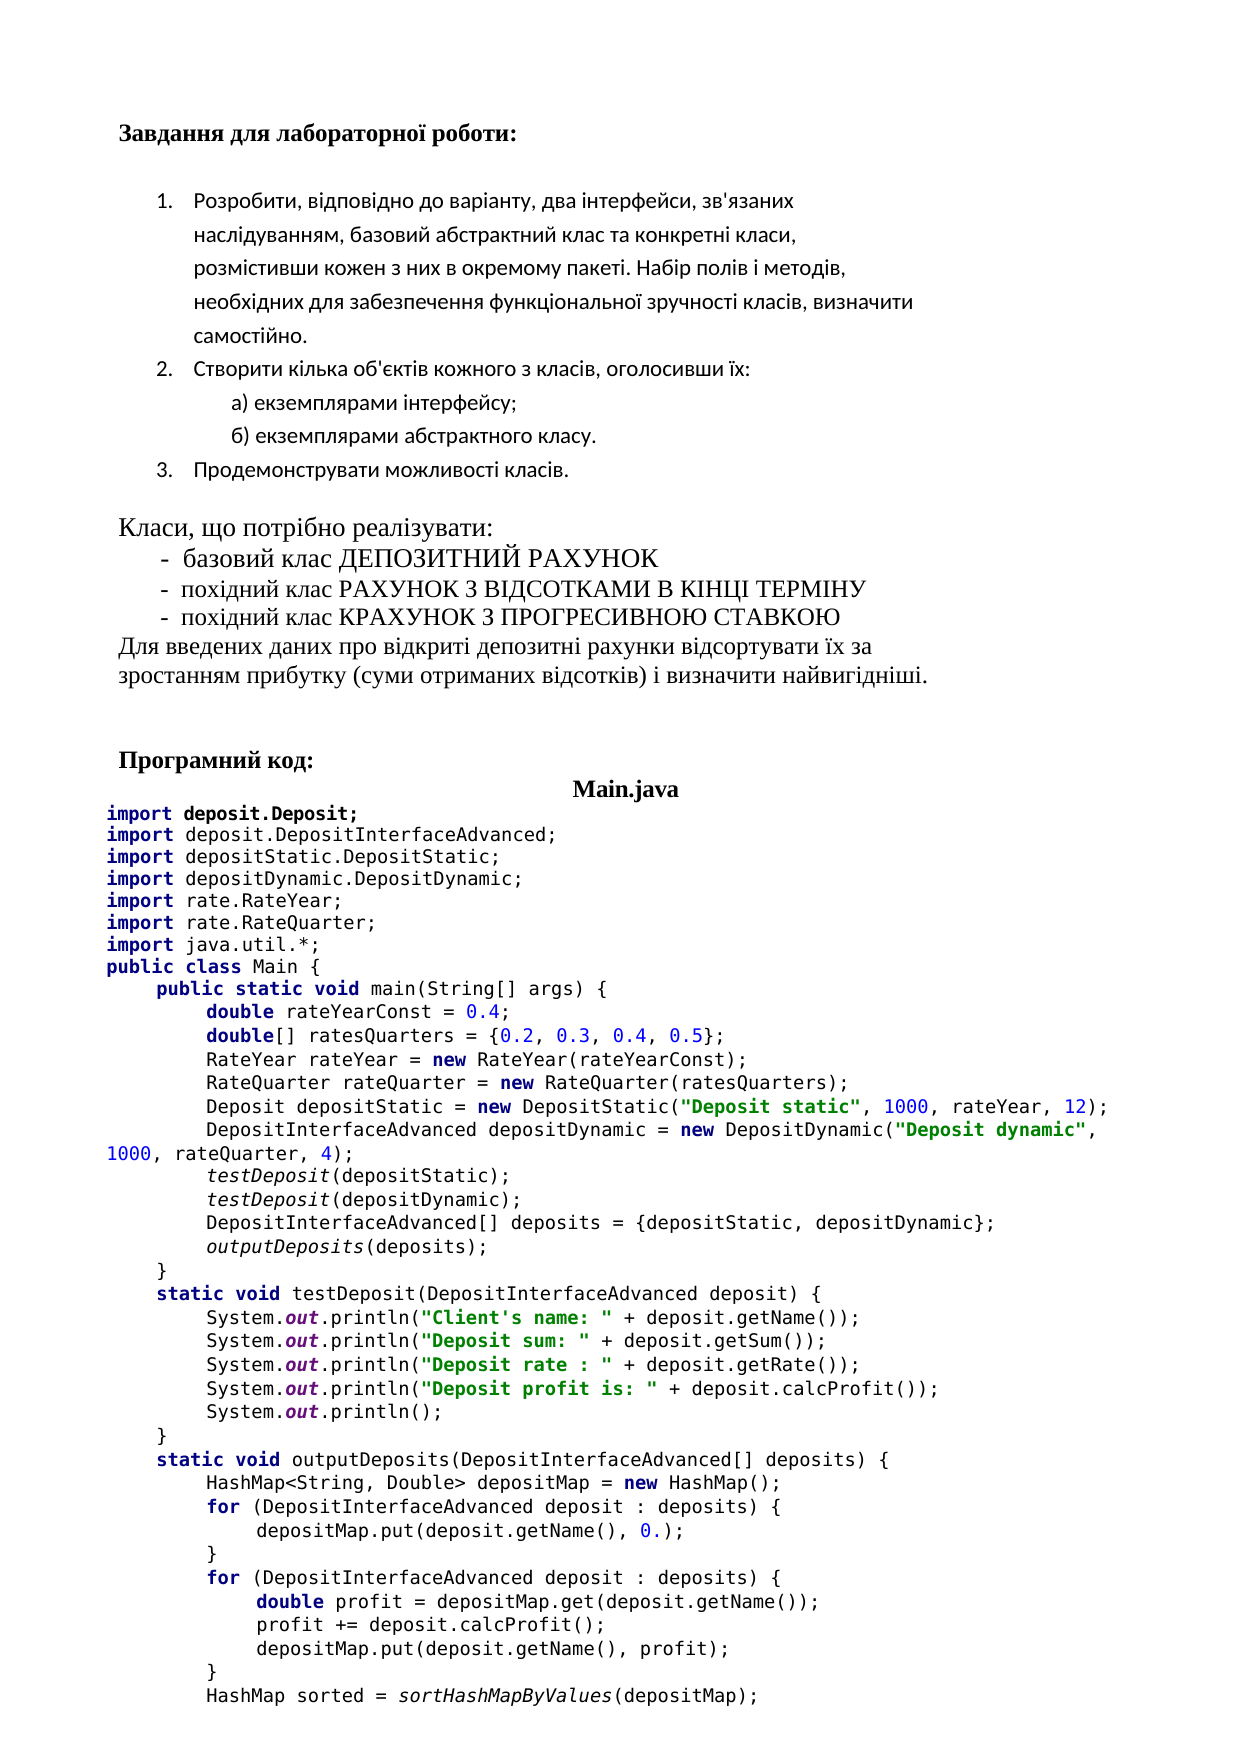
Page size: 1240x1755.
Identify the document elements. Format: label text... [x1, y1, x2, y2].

text import rate.RateQuarter; [106, 912, 1133, 934]
text outputDeposits(deposits); [106, 1236, 1133, 1259]
text double profit = depositMap.get(deposit.getName()); [106, 1591, 1133, 1614]
text System.out.println(); [106, 1401, 1133, 1425]
text } [106, 1425, 1133, 1449]
text double[] ratesQuarters = {0.2, 0.3, 0.4, 0.5}; [106, 1025, 1133, 1048]
list необхідних для забезпечення функціональної зручності класів, визначити [156, 287, 1133, 315]
text зростанням прибутку (суми отриманих відсотків) і визначити найвигідніші. [118, 660, 1133, 689]
text static void testDeposit(DepositInterfaceAdvanced deposit) { [106, 1283, 1133, 1307]
text RateYear rateYear = new RateYear(rateYearConst); [106, 1048, 1133, 1072]
text } [106, 1259, 1133, 1283]
text import depositDynamic.DepositDynamic; [106, 868, 1133, 890]
text DepositInterfaceAdvanced depositDynamic = new DepositDynamic("Deposit dynamic", 1000, rateQuarter, 4); [106, 1119, 1133, 1165]
text profit += deposit.calcProfit(); [106, 1614, 1133, 1638]
text RateQuarter rateQuarter = new RateQuarter(ratesQuarters); [106, 1072, 1133, 1096]
list Розробити, відповідно до варіанту, два інтерфейси, зв'язаних [156, 186, 1133, 214]
text - похідний клас КРАХУНОК З ПРОГРЕСИВНОЮ СТАВКОЮ [160, 602, 1133, 631]
text HashMap sorted = sortHashMapByValues(depositMap); [106, 1685, 1133, 1709]
list Продемонструвати можливості класів. [156, 455, 1133, 483]
text depositMap.put(deposit.getName(), profit); [106, 1638, 1133, 1662]
text Deposit depositStatic = new DepositStatic("Deposit static", 1000, rateYear, 12); [106, 1096, 1133, 1119]
text double rateYearConst = 0.4; [106, 1001, 1133, 1025]
text import deposit.DepositInterfaceAdvanced; [106, 824, 1133, 846]
text import java.util.*; [106, 934, 1133, 956]
list б) екземплярами абстрактного класу. [193, 422, 1133, 450]
list розмістивши кожен з них в окремому пакеті. Набір полів і методів, [156, 253, 1133, 281]
text - базовий клас ДЕПОЗИТНИЙ РАХУНОК [160, 542, 1133, 574]
text Програмний код: [118, 745, 1133, 774]
text import depositStatic.DepositStatic; [106, 846, 1133, 868]
list а) екземплярами інтерфейсу; [193, 388, 1133, 416]
text for (DepositInterfaceAdvanced deposit : deposits) { [106, 1567, 1133, 1591]
text testDeposit(depositStatic); [106, 1165, 1133, 1189]
text import rate.RateYear; [106, 890, 1133, 912]
list Створити кілька об'єктів кожного з класів, оголосивши їх: [156, 354, 1133, 382]
text for (DepositInterfaceAdvanced deposit : deposits) { [106, 1496, 1133, 1520]
text static void outputDeposits(DepositInterfaceAdvanced[] deposits) { [106, 1449, 1133, 1472]
text Main.java [118, 774, 1133, 803]
text testDeposit(depositDynamic); [106, 1189, 1133, 1212]
text Завдання для лабораторної роботи: [118, 118, 1133, 147]
text HashMap<String, Double> depositMap = new HashMap(); [106, 1472, 1133, 1496]
text } [106, 1543, 1133, 1567]
text Для введених даних про відкриті депозитні рахунки відсортувати їх за [118, 631, 1133, 660]
text DepositInterfaceAdvanced[] deposits = {depositStatic, depositDynamic}; [106, 1212, 1133, 1236]
text public static void main(String[] args) { [106, 978, 1133, 1001]
text import deposit.Deposit; [106, 803, 1133, 824]
text depositMap.put(deposit.getName(), 0.); [106, 1520, 1133, 1543]
text Класи, що потрібно реалізувати: [118, 511, 1133, 542]
text - похідний клас РАХУНОК З ВІДСОТКАМИ В КІНЦІ ТЕРМІНУ [160, 574, 1133, 602]
list наслідуванням, базовий абстрактний клас та конкретні класи, [156, 220, 1133, 248]
list самостійно. [156, 321, 1133, 349]
text } [106, 1662, 1133, 1685]
text System.out.println("Deposit sum: " + deposit.getSum()); [106, 1331, 1133, 1354]
text System.out.println("Deposit profit is: " + deposit.calcProfit()); [106, 1378, 1133, 1401]
text System.out.println("Deposit rate : " + deposit.getRate()); [106, 1354, 1133, 1378]
text System.out.println("Client's name: " + deposit.getName()); [106, 1307, 1133, 1331]
text public class Main { [106, 956, 1133, 978]
